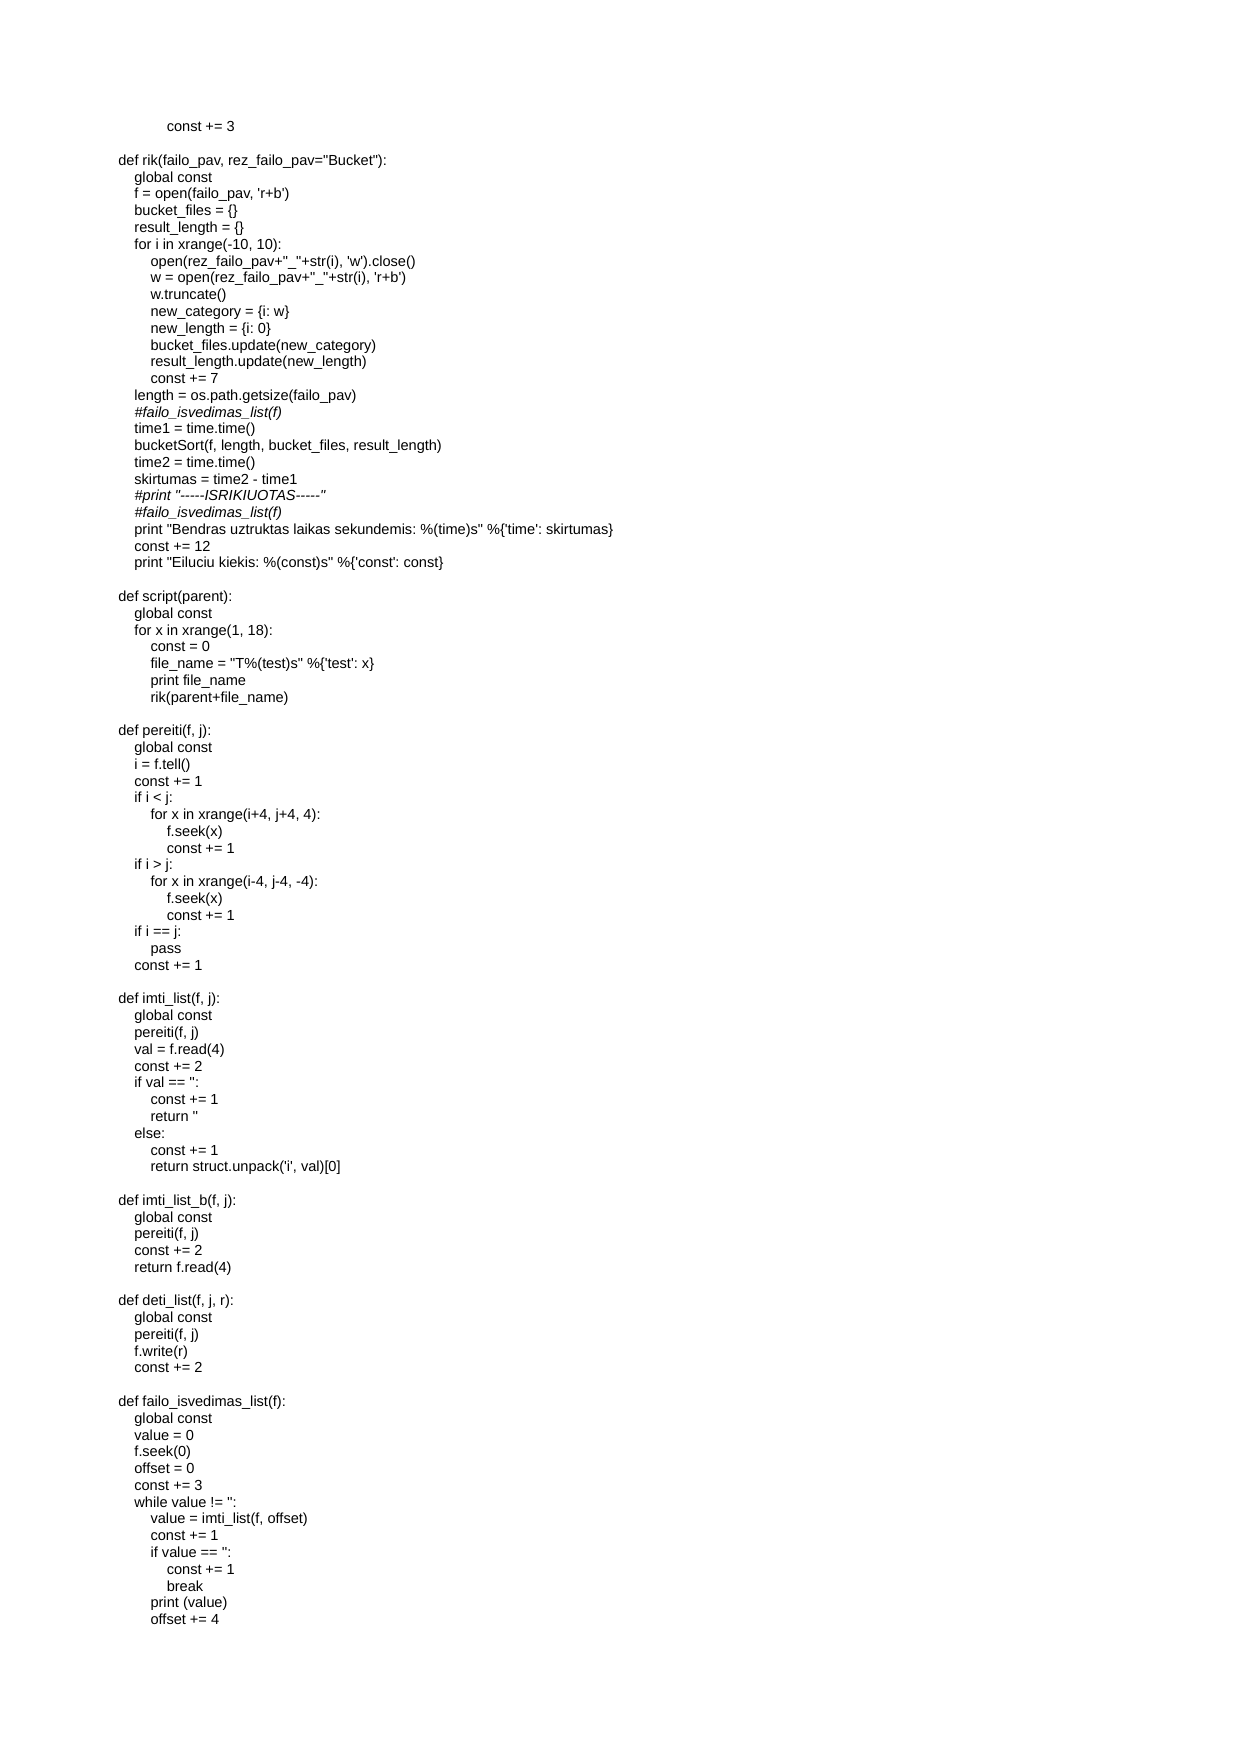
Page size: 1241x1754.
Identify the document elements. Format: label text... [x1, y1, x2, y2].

text const += 2 [118, 1359, 1122, 1376]
text skirtumas = time2 - time1 [118, 470, 1122, 487]
text return f.read(4) [118, 1258, 1122, 1275]
text bucket_files.update(new_category) [118, 336, 1122, 353]
text const += 7 [118, 370, 1122, 386]
text for x in xrange(i+4, j+4, 4): [118, 806, 1122, 822]
text f.seek(0) [118, 1443, 1122, 1460]
text while value != '': [118, 1493, 1122, 1510]
text const += 1 [118, 1091, 1122, 1108]
text value = 0 [118, 1426, 1122, 1443]
text def script(parent): [118, 588, 1122, 604]
text value = imti_list(f, offset) [118, 1510, 1122, 1527]
text time2 = time.time() [118, 453, 1122, 470]
text offset = 0 [118, 1460, 1122, 1477]
text const += 2 [118, 1242, 1122, 1258]
text def pereiti(f, j): [118, 722, 1122, 739]
text file_name = "T%(test)s" %{'test': x} [118, 655, 1122, 672]
text const += 3 [118, 118, 1122, 135]
text offset += 4 [118, 1611, 1122, 1627]
text def imti_list(f, j): [118, 990, 1122, 1007]
text pereiti(f, j) [118, 1225, 1122, 1242]
text f.seek(x) [118, 822, 1122, 839]
text def failo_isvedimas_list(f): [118, 1393, 1122, 1409]
text const += 1 [118, 772, 1122, 789]
text #failo_isvedimas_list(f) [118, 504, 1122, 521]
text global const [118, 168, 1122, 185]
text const += 1 [118, 957, 1122, 973]
text length = os.path.getsize(failo_pav) [118, 386, 1122, 403]
text global const [118, 739, 1122, 755]
text const += 1 [118, 1527, 1122, 1544]
text const = 0 [118, 638, 1122, 655]
text for x in xrange(i-4, j-4, -4): [118, 873, 1122, 889]
text result_length.update(new_length) [118, 353, 1122, 370]
text const += 2 [118, 1057, 1122, 1074]
text open(rez_failo_pav+"_"+str(i), 'w').close() [118, 252, 1122, 269]
text w.truncate() [118, 286, 1122, 303]
text f = open(failo_pav, 'r+b') [118, 185, 1122, 202]
text pereiti(f, j) [118, 1024, 1122, 1041]
text return struct.unpack('i', val)[0] [118, 1158, 1122, 1175]
text val = f.read(4) [118, 1041, 1122, 1057]
text print file_name [118, 672, 1122, 688]
text f.write(r) [118, 1342, 1122, 1359]
text #print "-----ISRIKIUOTAS-----" [118, 487, 1122, 504]
text def imti_list_b(f, j): [118, 1191, 1122, 1208]
text for x in xrange(1, 18): [118, 621, 1122, 638]
text global const [118, 1309, 1122, 1326]
text result_length = {} [118, 219, 1122, 236]
text pereiti(f, j) [118, 1326, 1122, 1342]
text if val == '': [118, 1074, 1122, 1091]
text global const [118, 1409, 1122, 1426]
text if i == j: [118, 923, 1122, 940]
text break [118, 1577, 1122, 1594]
text #failo_isvedimas_list(f) [118, 403, 1122, 420]
text if value == '': [118, 1544, 1122, 1560]
text if i < j: [118, 789, 1122, 806]
text w = open(rez_failo_pav+"_"+str(i), 'r+b') [118, 269, 1122, 286]
text const += 1 [118, 1560, 1122, 1577]
text def deti_list(f, j, r): [118, 1292, 1122, 1309]
text time1 = time.time() [118, 420, 1122, 437]
text if i > j: [118, 856, 1122, 873]
text else: [118, 1124, 1122, 1141]
text global const [118, 1208, 1122, 1225]
text f.seek(x) [118, 889, 1122, 906]
text print (value) [118, 1594, 1122, 1611]
text pass [118, 940, 1122, 957]
text return '' [118, 1108, 1122, 1124]
text i = f.tell() [118, 755, 1122, 772]
text global const [118, 604, 1122, 621]
text global const [118, 1007, 1122, 1024]
text print "Bendras uztruktas laikas sekundemis: %(time)s" %{'time': skirtumas} [118, 521, 1122, 537]
text bucketSort(f, length, bucket_files, result_length) [118, 437, 1122, 453]
text const += 1 [118, 906, 1122, 923]
text bucket_files = {} [118, 202, 1122, 219]
text const += 3 [118, 1477, 1122, 1493]
text print "Eiluciu kiekis: %(const)s" %{'const': const} [118, 554, 1122, 571]
text const += 1 [118, 839, 1122, 856]
text def rik(failo_pav, rez_failo_pav="Bucket"): [118, 152, 1122, 168]
text const += 1 [118, 1141, 1122, 1158]
text new_category = {i: w} [118, 303, 1122, 319]
text const += 12 [118, 537, 1122, 554]
text new_length = {i: 0} [118, 319, 1122, 336]
text rik(parent+file_name) [118, 688, 1122, 705]
text for i in xrange(-10, 10): [118, 236, 1122, 252]
